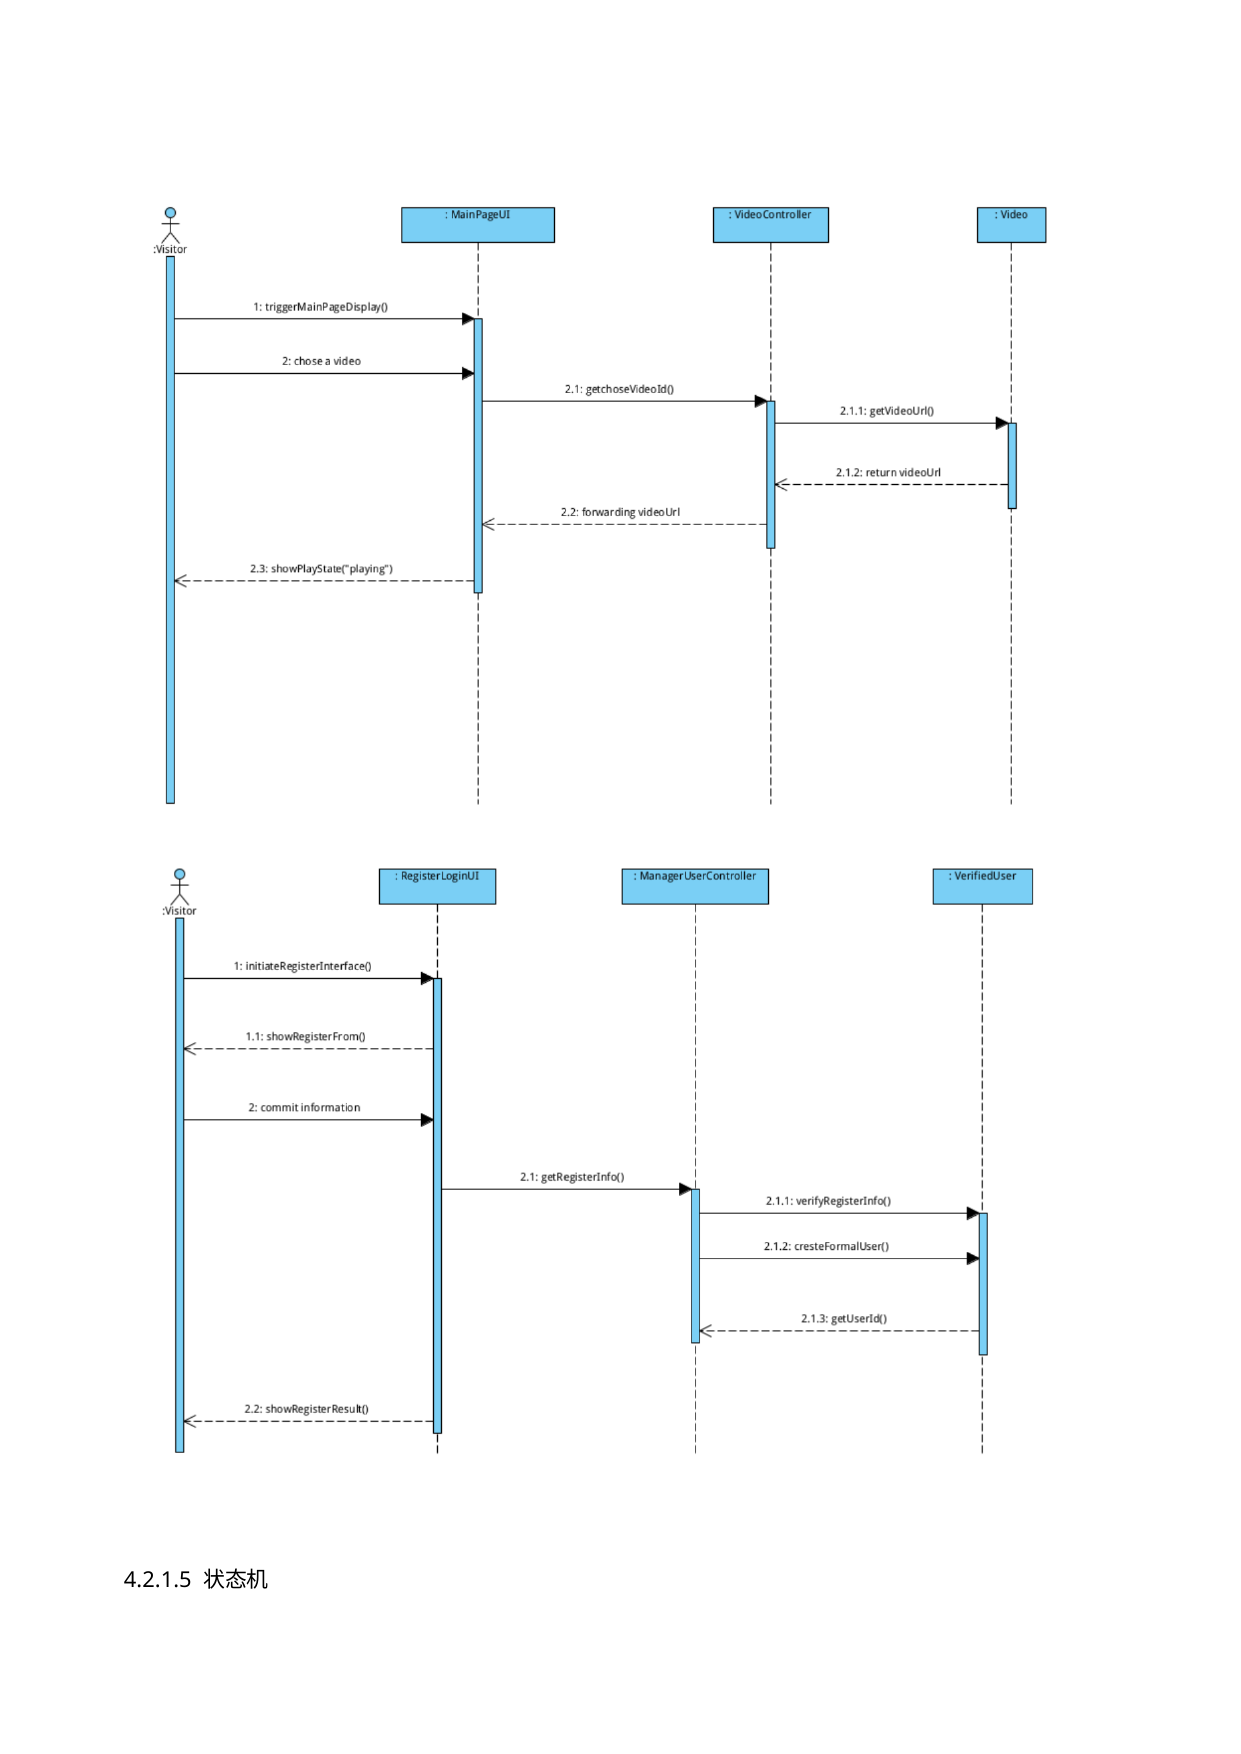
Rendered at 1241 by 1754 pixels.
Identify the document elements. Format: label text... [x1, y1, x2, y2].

picture [118, 848, 1123, 1489]
subtitle 状态机 [118, 1562, 1122, 1594]
picture [118, 187, 1111, 820]
